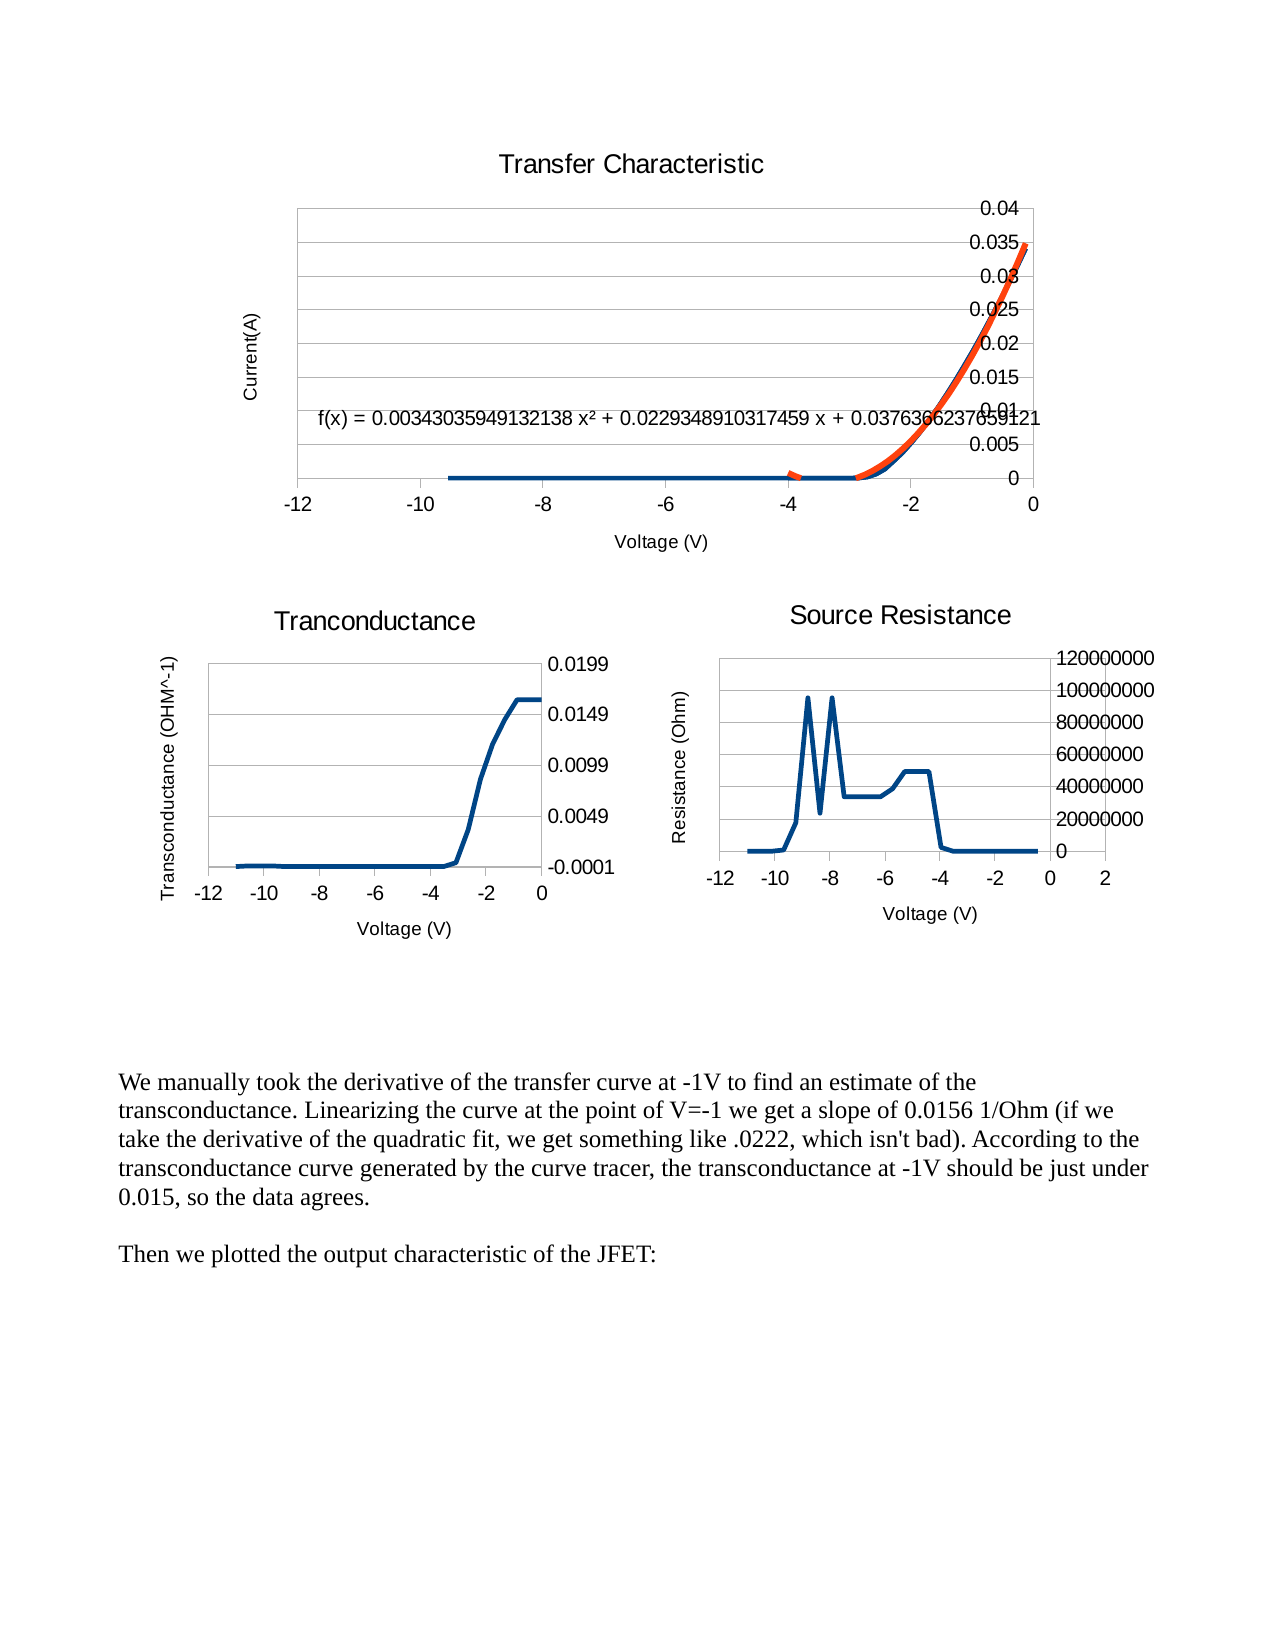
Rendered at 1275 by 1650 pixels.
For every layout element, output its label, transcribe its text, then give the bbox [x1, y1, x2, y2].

text We manually took the derivative of the transfer curve at -1V to find an estimate of the transconductance. Linearizing the curve at the point of V=-1 we get a slope of 0.0156 1/Ohm (if we take the derivative of the quadratic fit, we get something like .0222, which isn't bad). According to the transconductance curve generated by the curve tracer, the transconductance at -1V should be just under 0.015, so the data agrees. [118, 1067, 1157, 1211]
text Then we plotted the output characteristic of the JFET: [118, 1239, 1157, 1268]
